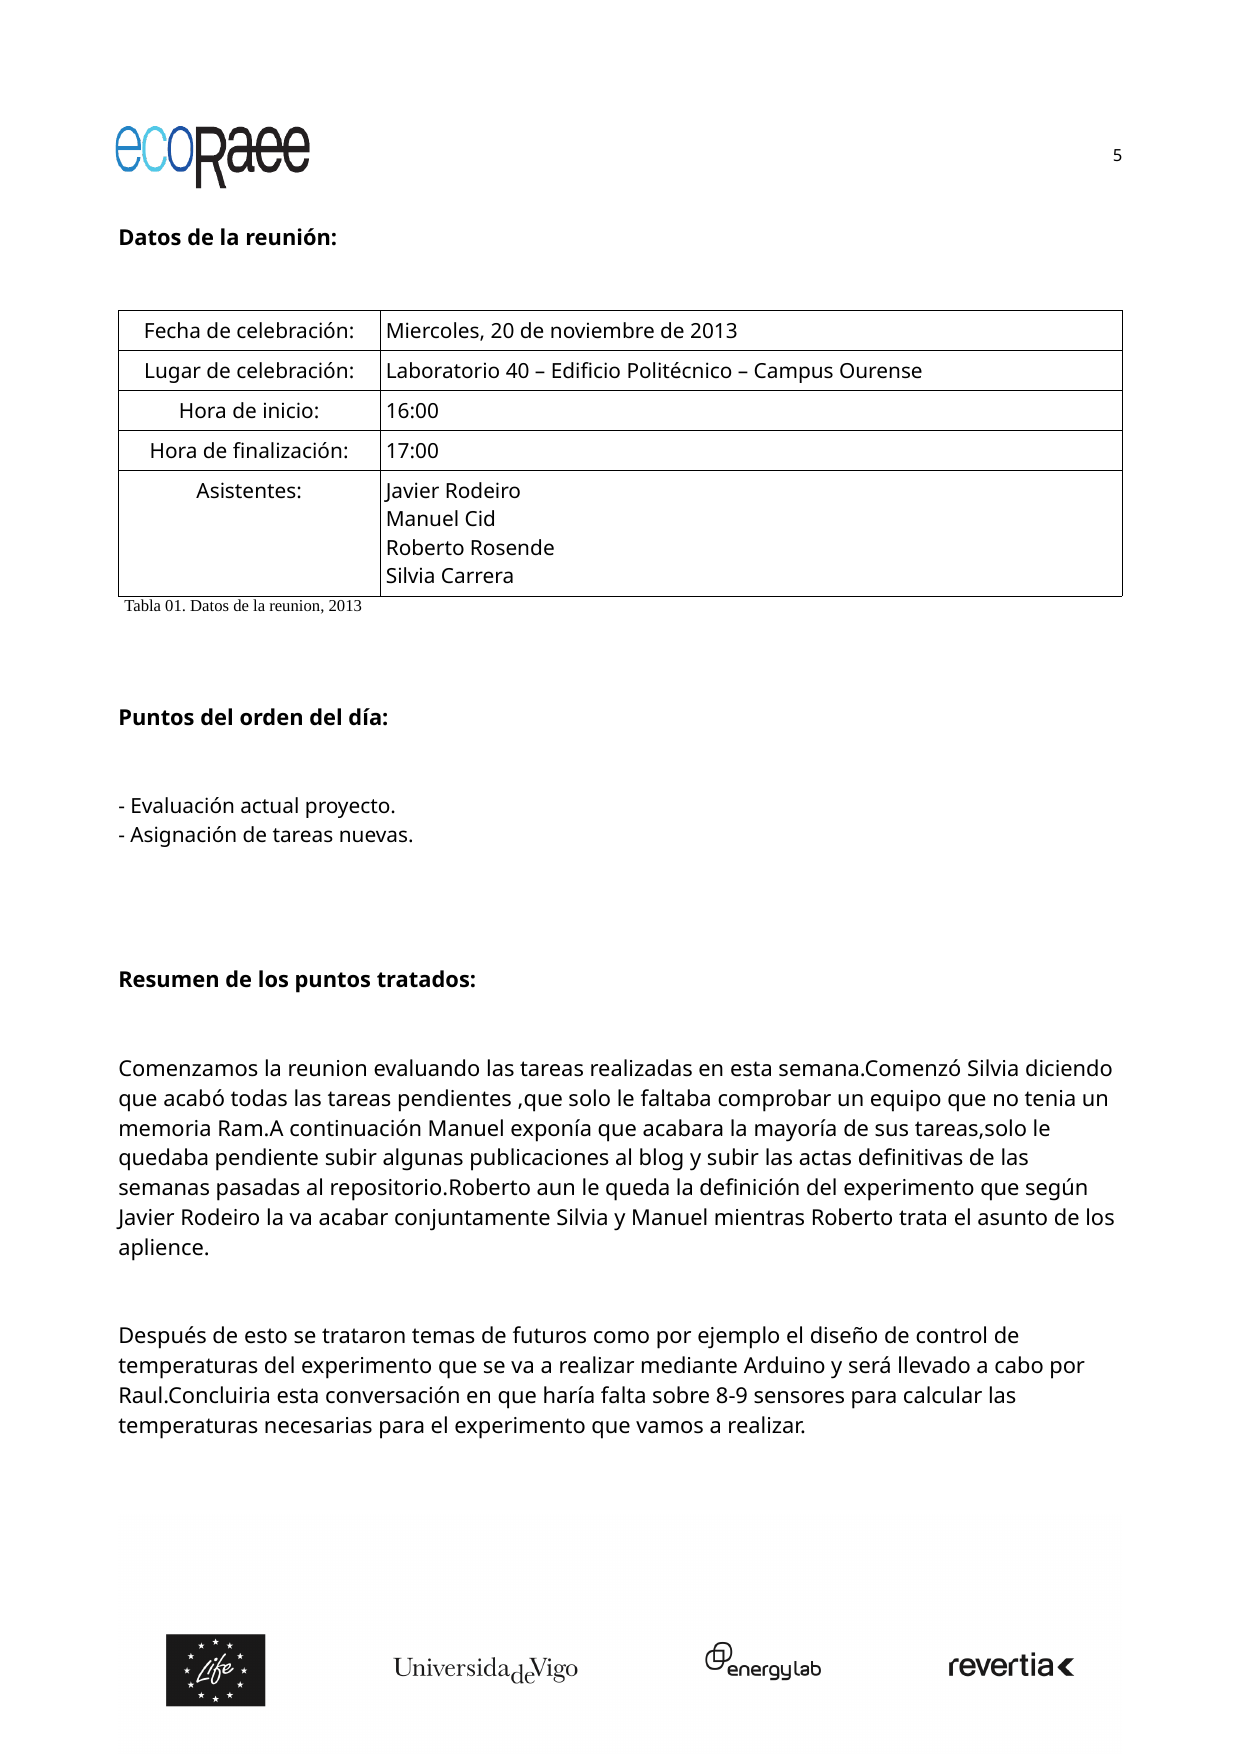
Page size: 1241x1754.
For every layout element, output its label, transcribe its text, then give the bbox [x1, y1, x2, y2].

picture [118, 1514, 1123, 1754]
text Comenzamos la reunion evaluando las tareas realizadas en esta semana.Comenzó Silvia diciendo que acabó todas las tareas pendientes ,que solo le faltaba comprobar un equipo que no tenia un memoria Ram.A continuación Manuel exponía que acabara la mayoría de sus tareas,solo le quedaba pendiente subir algunas publicaciones al blog y subir las actas definitivas de las semanas pasadas al repositorio.Roberto aun le queda la definición del experimento que según Javier Rodeiro la va acabar conjuntamente Silvia y Manuel mientras Roberto trata el asunto de los aplience. [118, 1053, 1122, 1261]
text Resumen de los puntos tratados: [118, 964, 1122, 994]
table_cell Hora de inicio: [119, 391, 380, 430]
table_cell Asistentes: [119, 471, 380, 596]
text Tabla 01. Datos de la reunion, 2013 [124, 597, 1122, 615]
text - Asignación de tareas nuevas. [118, 820, 1122, 848]
table_cell Hora de finalización: [119, 431, 380, 470]
table_cell Laboratorio 40 – Edificio Politécnico – Campus Ourense [381, 351, 1122, 390]
text Después de esto se trataron temas de futuros como por ejemplo el diseño de control de temperaturas del experimento que se va a realizar mediante Arduino y será llevado a cabo por Raul.Concluiria esta conversación en que haría falta sobre 8-9 sensores para calcular las temperaturas necesarias para el experimento que vamos a realizar. [118, 1321, 1122, 1440]
text Datos de la reunión: [118, 221, 1122, 251]
table_header Miercoles, 20 de noviembre de 2013 [381, 311, 1122, 350]
table_cell 16:00 [381, 391, 1122, 430]
picture [114, 124, 311, 190]
text Puntos del orden del día: [118, 702, 1122, 732]
table_cell Lugar de celebración: [119, 351, 380, 390]
table_header Fecha de celebración: [119, 311, 380, 350]
text - Evaluación actual proyecto. [118, 791, 1122, 820]
table_cell 17:00 [381, 431, 1122, 470]
table_cell Javier Rodeiro Manuel Cid Roberto Rosende Silvia Carrera [381, 471, 1122, 596]
